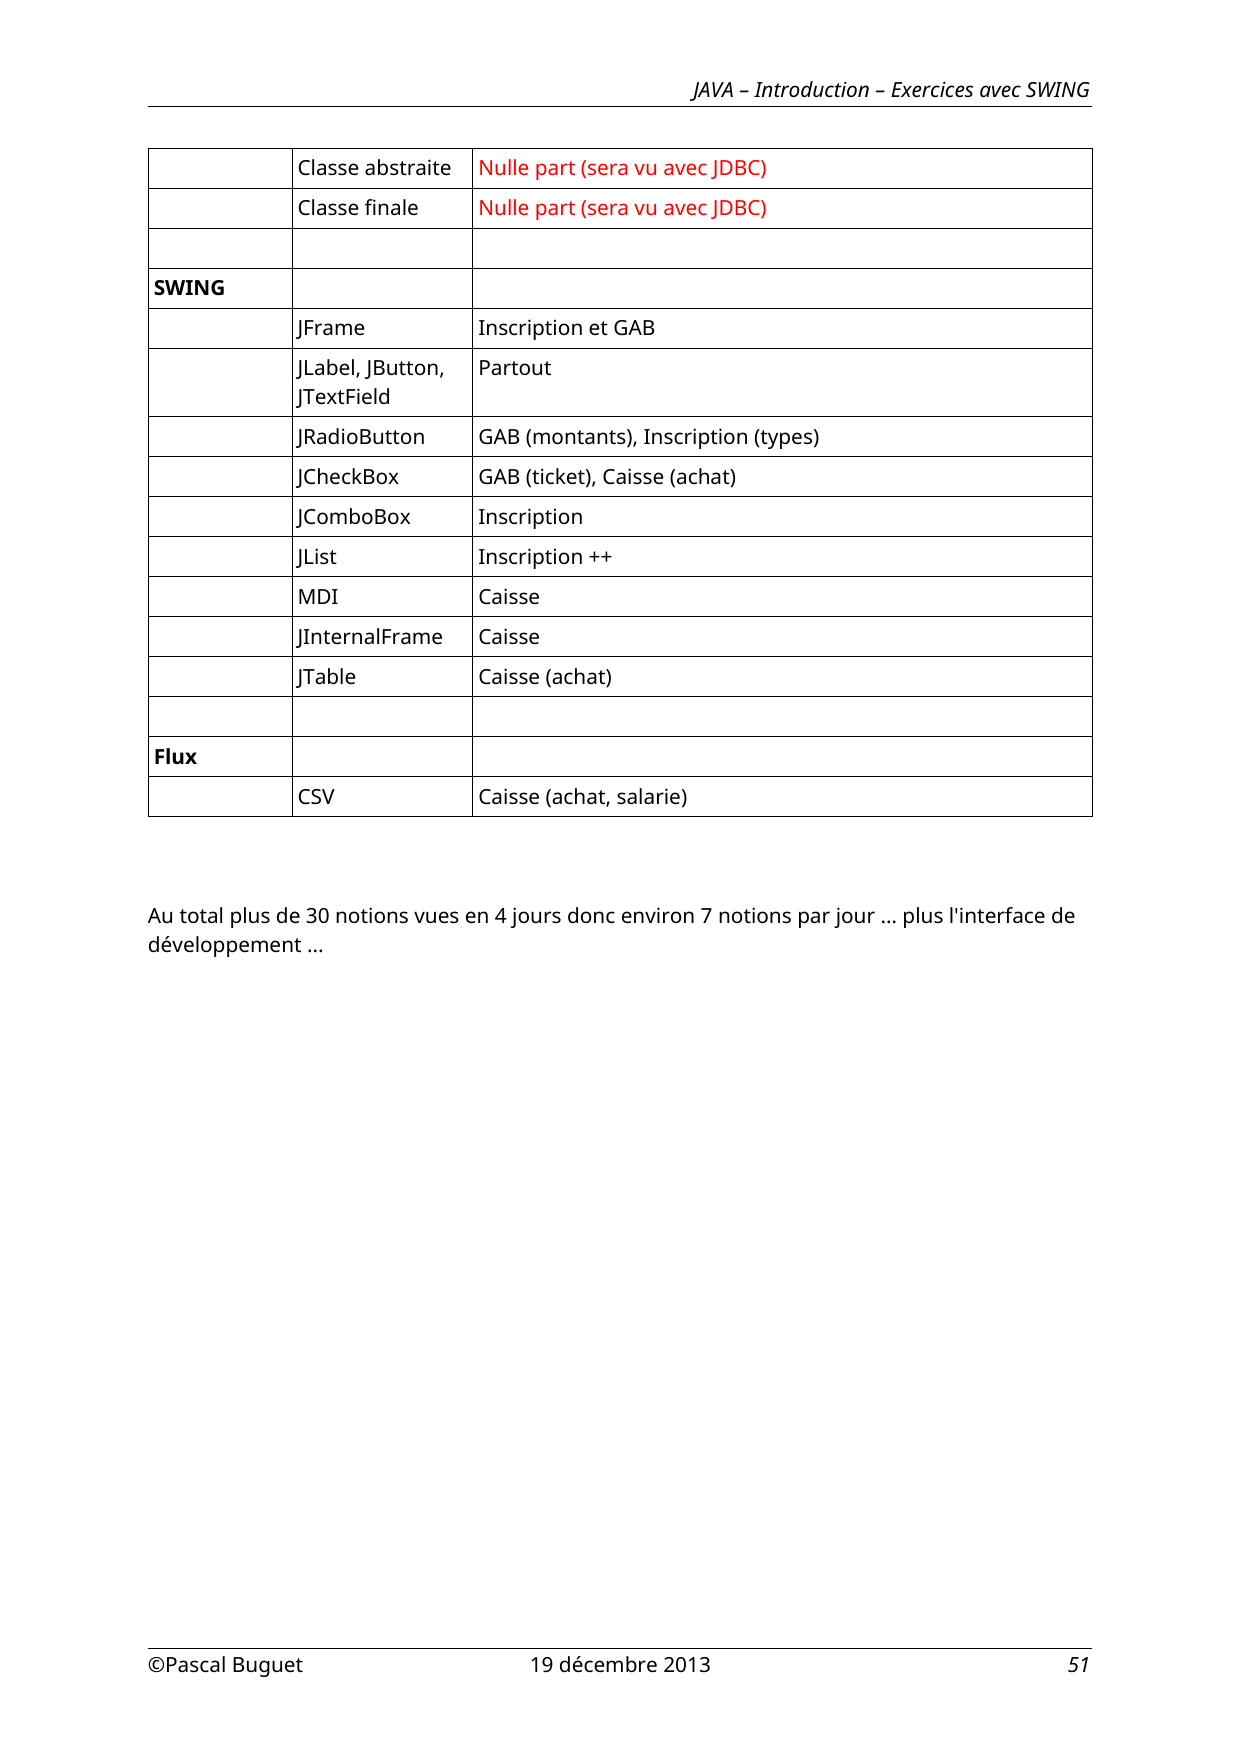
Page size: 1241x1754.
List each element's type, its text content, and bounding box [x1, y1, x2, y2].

table_cell Classe finale [293, 189, 472, 228]
table_cell [149, 457, 292, 496]
table_cell [149, 777, 292, 816]
table_cell [149, 349, 292, 416]
table_cell JComboBox [293, 497, 472, 536]
table_cell [473, 269, 1092, 308]
table_cell [149, 229, 292, 268]
table_cell MDI [293, 577, 472, 616]
table_cell Caisse [473, 617, 1092, 656]
table_cell [149, 417, 292, 456]
table_cell [149, 617, 292, 656]
table_cell JList [293, 537, 472, 576]
table_cell [473, 697, 1092, 736]
table_cell Classe abstraite [293, 149, 472, 188]
table_cell CSV [293, 777, 472, 816]
table_cell [293, 697, 472, 736]
table_cell JLabel, JButton, JTextField [293, 349, 472, 416]
table_cell [149, 309, 292, 348]
table_cell [149, 149, 292, 188]
table_cell [149, 189, 292, 228]
table_cell [293, 269, 472, 308]
table_cell Inscription ++ [473, 537, 1092, 576]
table_cell Caisse (achat) [473, 657, 1092, 696]
table_cell SWING [149, 269, 292, 308]
text Au total plus de 30 notions vues en 4 jours donc environ 7 notions par jour … plus l'interface de développement ... [148, 902, 1092, 958]
table_cell [149, 537, 292, 576]
table_cell Nulle part (sera vu avec JDBC) [473, 149, 1092, 188]
table_cell [149, 497, 292, 536]
table_cell Nulle part (sera vu avec JDBC) [473, 189, 1092, 228]
table_cell GAB (montants), Inscription (types) [473, 417, 1092, 456]
table_cell JTable [293, 657, 472, 696]
table_cell JFrame [293, 309, 472, 348]
table_cell [293, 229, 472, 268]
table_cell [149, 577, 292, 616]
table_cell [149, 697, 292, 736]
table_cell Inscription et GAB [473, 309, 1092, 348]
table_cell Partout [473, 349, 1092, 416]
table_cell GAB (ticket), Caisse (achat) [473, 457, 1092, 496]
table_cell JRadioButton [293, 417, 472, 456]
table_cell [149, 657, 292, 696]
table_cell [293, 737, 472, 776]
table_cell [473, 737, 1092, 776]
table_cell JInternalFrame [293, 617, 472, 656]
table_cell JCheckBox [293, 457, 472, 496]
table_cell Caisse [473, 577, 1092, 616]
table_cell Flux [149, 737, 292, 776]
table_cell Inscription [473, 497, 1092, 536]
table_cell Caisse (achat, salarie) [473, 777, 1092, 816]
table_cell [473, 229, 1092, 268]
